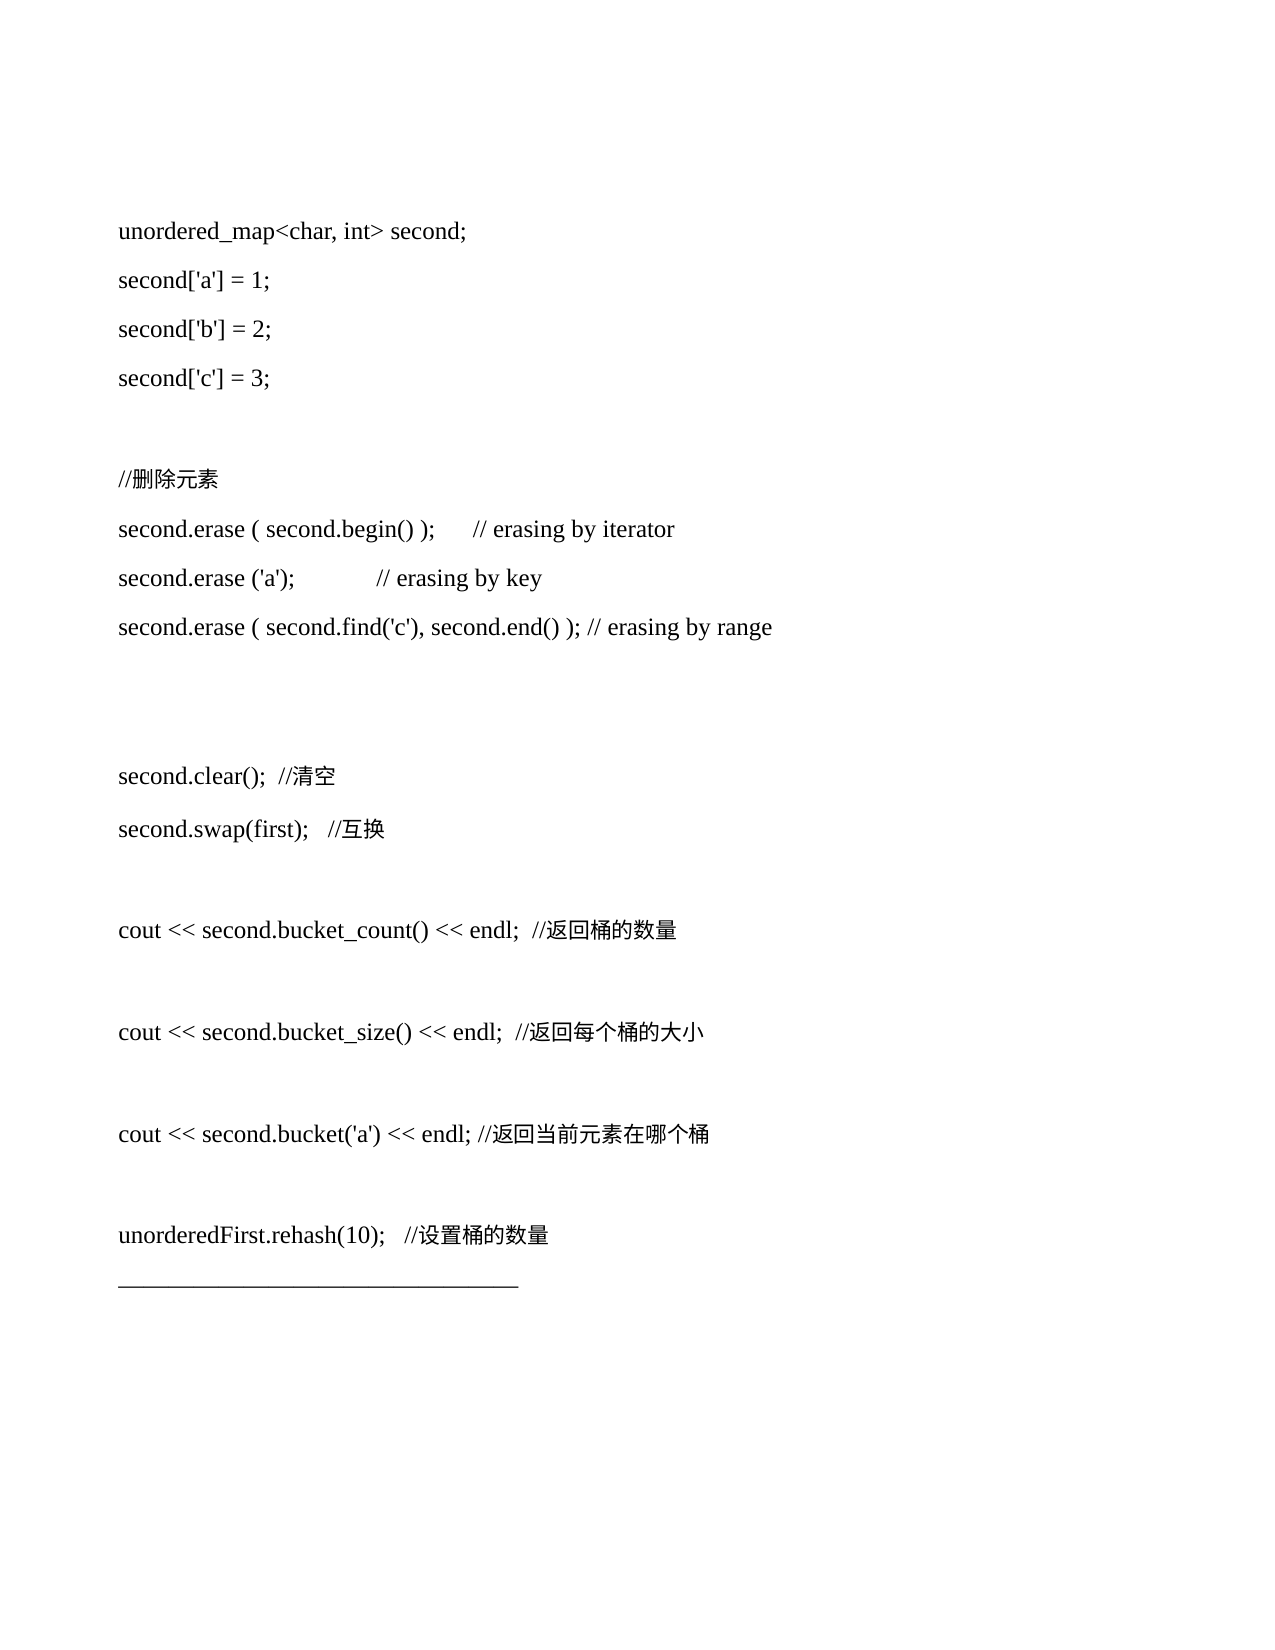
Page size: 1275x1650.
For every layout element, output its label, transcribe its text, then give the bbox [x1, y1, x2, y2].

text second.erase ( second.find('c'), second.end() ); // erasing by range [118, 612, 1157, 641]
text second['a'] = 1; [118, 265, 1157, 294]
text second.erase ( second.begin() ); // erasing by iterator [118, 514, 1157, 543]
text second['b'] = 2; [118, 314, 1157, 343]
text unordered_map<char, int> second; [118, 216, 1157, 245]
text second['c'] = 3; [118, 363, 1157, 392]
text second.erase ('a'); // erasing by key [118, 563, 1157, 592]
text cout << second.bucket('a') << endl; //返回当前元素在哪个桶 [118, 1117, 1157, 1148]
text second.swap(first); //互换 [118, 812, 1157, 843]
text ———————————————— [118, 1271, 1157, 1299]
text //删除元素 [118, 462, 1157, 493]
text unorderedFirst.rehash(10); //设置桶的数量 [118, 1218, 1157, 1250]
text second.clear(); //清空 [118, 759, 1157, 791]
text cout << second.bucket_size() << endl; //返回每个桶的大小 [118, 1015, 1157, 1047]
text cout << second.bucket_count() << endl; //返回桶的数量 [118, 913, 1157, 945]
